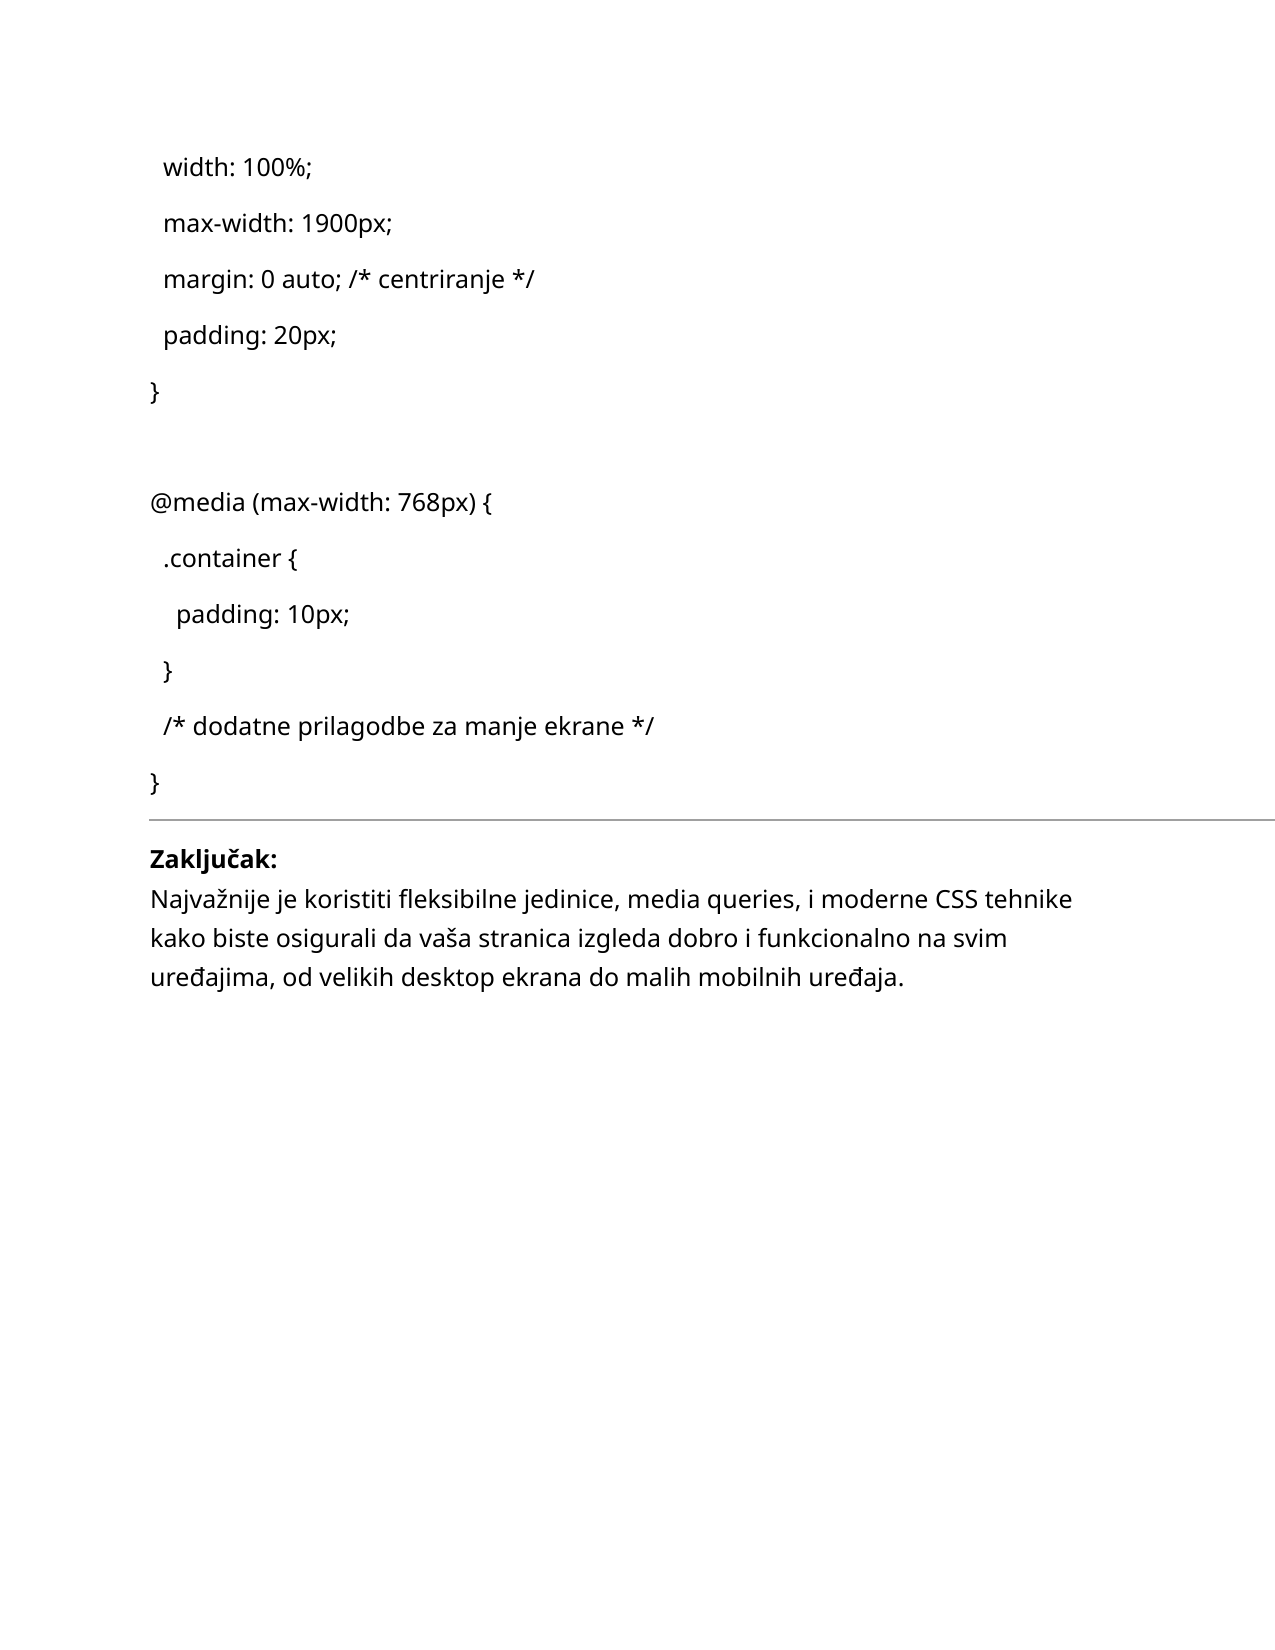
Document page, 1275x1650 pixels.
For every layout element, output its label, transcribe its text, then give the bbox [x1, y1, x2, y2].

text } [150, 373, 1125, 407]
text max-width: 1900px; [150, 206, 1125, 240]
text } [150, 764, 1125, 798]
text /* dodatne prilagodbe za manje ekrane */ [150, 708, 1125, 742]
text width: 100%; [150, 150, 1125, 184]
text padding: 20px; [150, 317, 1125, 352]
text } [150, 652, 1125, 687]
text .container { [150, 541, 1125, 575]
text Zaključak: Najvažnije je koristiti fleksibilne jedinice, media queries, i moderne CSS tehnike kako biste osigurali da vaša stranica izgleda dobro i funkcionalno na svim uređajima, od velikih desktop ekrana do malih mobilnih uređaja. [150, 842, 1125, 994]
text margin: 0 auto; /* centriranje */ [150, 262, 1125, 296]
text @media (max-width: 768px) { [150, 485, 1125, 519]
text padding: 10px; [150, 597, 1125, 631]
